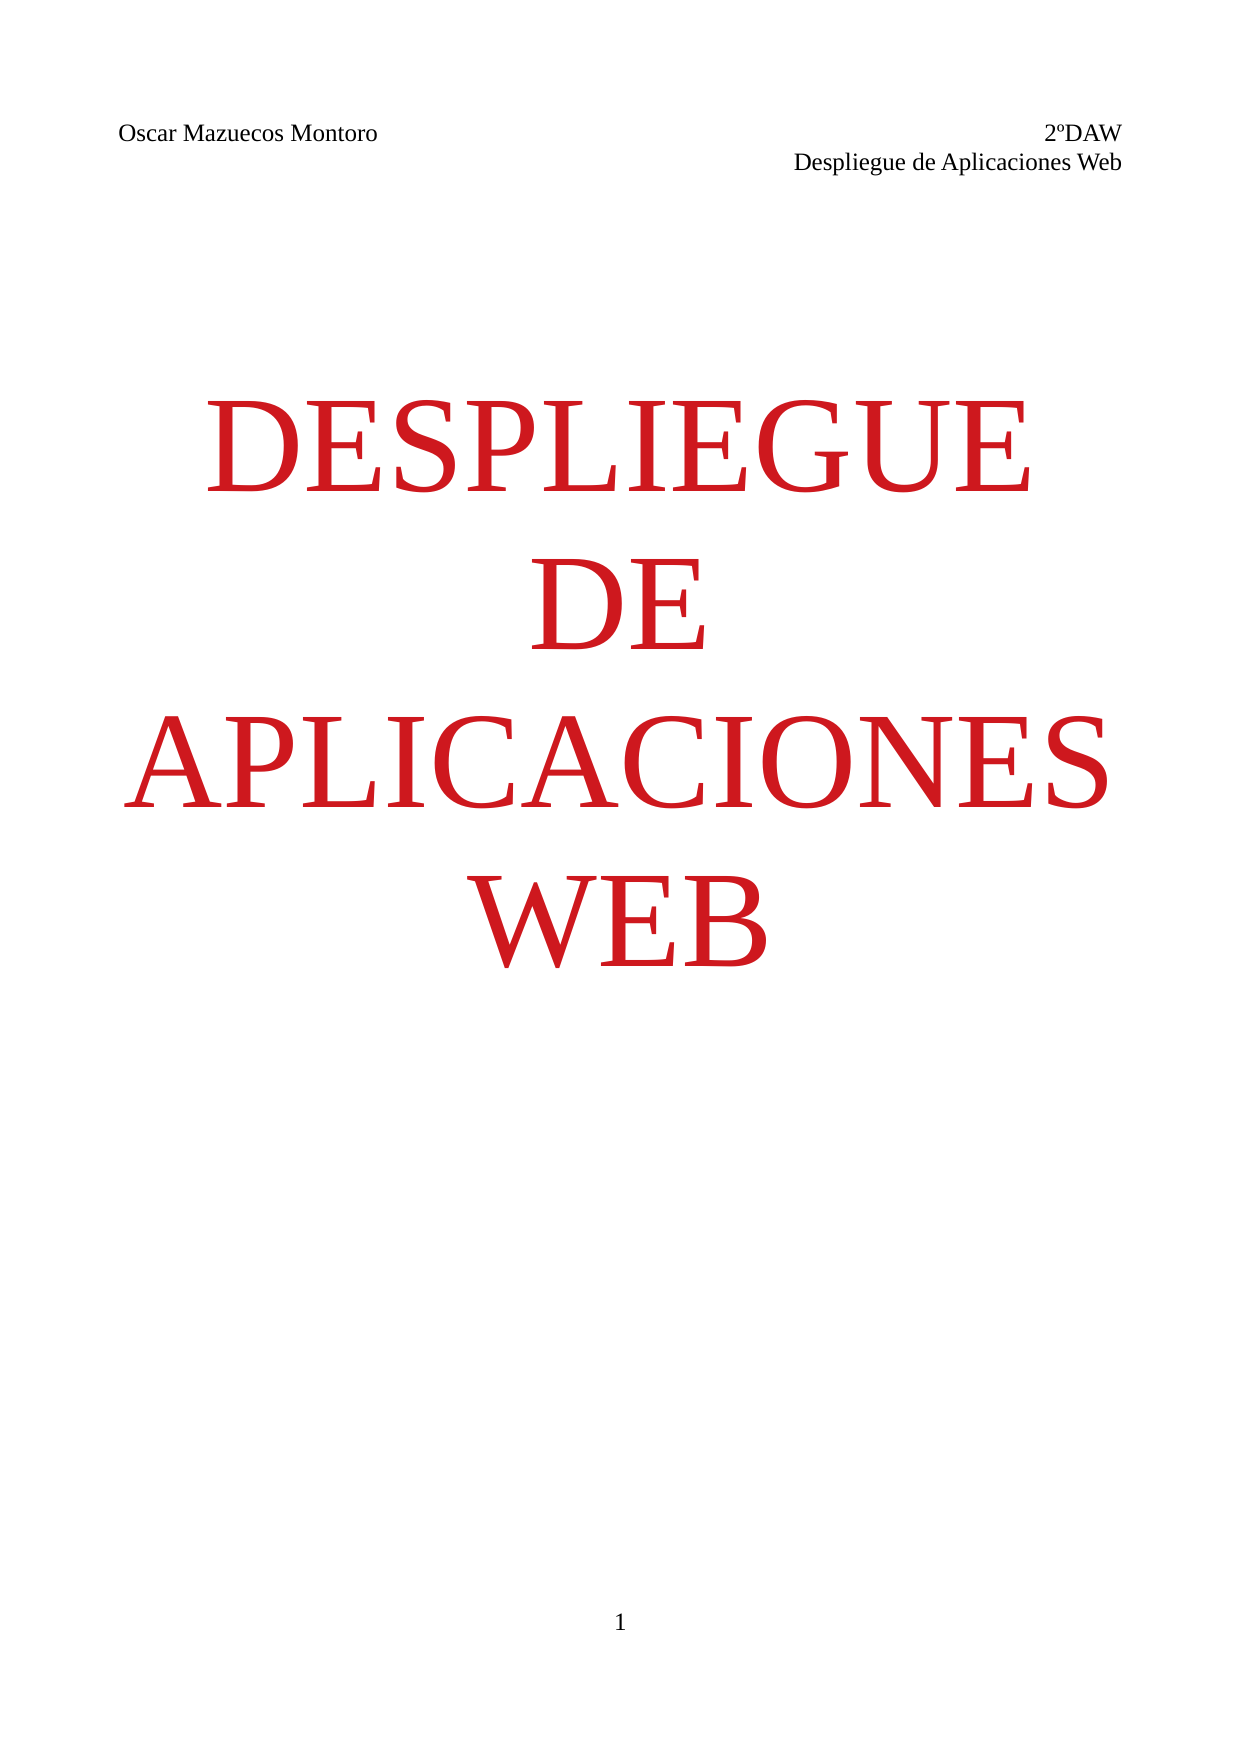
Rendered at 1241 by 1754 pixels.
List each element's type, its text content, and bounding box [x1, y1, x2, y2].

text DE APLICACIONES WEB [118, 521, 1122, 996]
text DESPLIEGUE [118, 363, 1122, 521]
